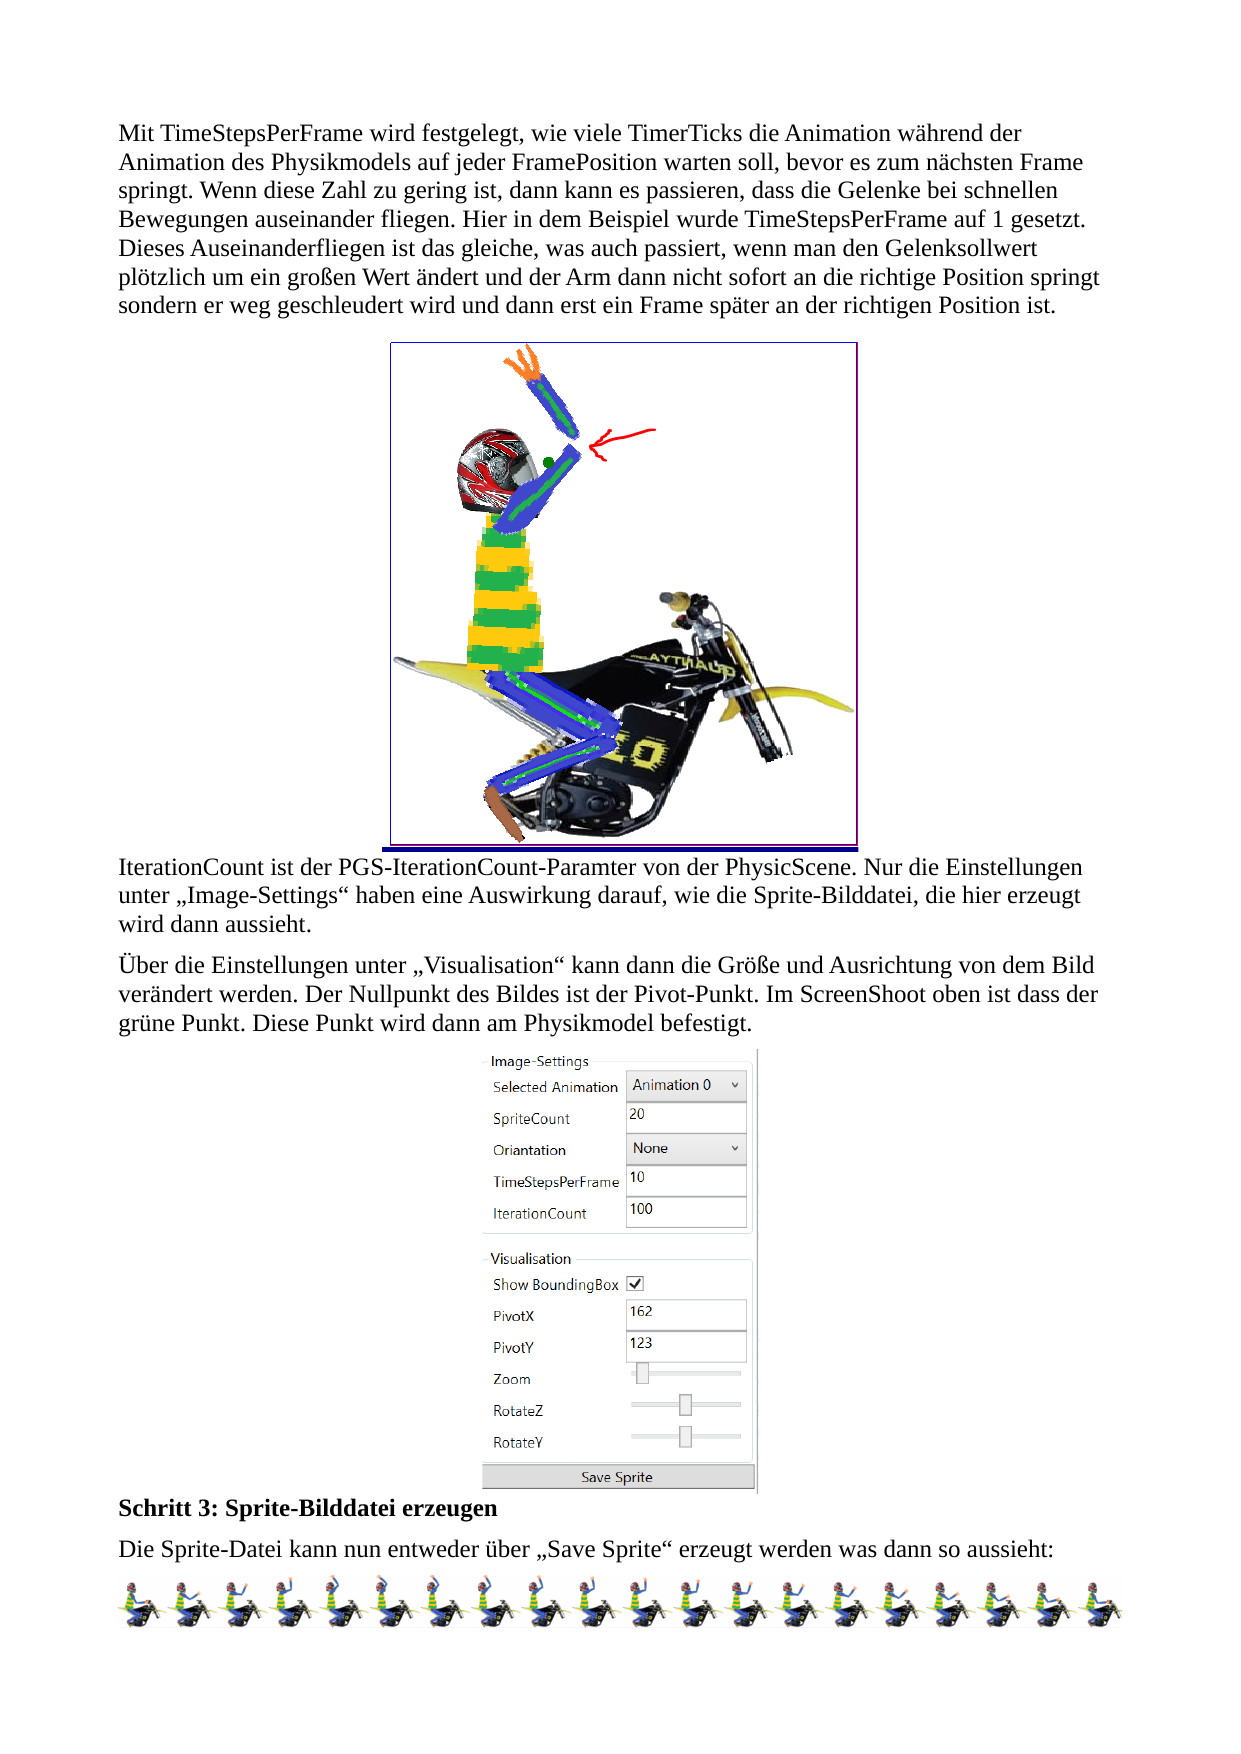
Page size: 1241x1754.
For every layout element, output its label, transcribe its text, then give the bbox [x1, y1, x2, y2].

text Die Sprite-Datei kann nun entweder über „Save Sprite“ erzeugt werden was dann so aussieht: [118, 1534, 1122, 1563]
picture [482, 1049, 759, 1494]
text Über die Einstellungen unter „Visualisation“ kann dann die Größe und Ausrichtung von dem Bild verändert werden. Der Nullpunkt des Bildes ist der Pivot-Punkt. Im ScreenShoot oben ist dass der grüne Punkt. Diese Punkt wird dann am Physikmodel befestigt. [118, 951, 1122, 1037]
picture [382, 331, 859, 852]
text IterationCount ist der PGS-IterationCount-Paramter von der PhysicScene. Nur die Einstellungen unter „Image-Settings“ haben eine Auswirkung darauf, wie die Sprite-Bilddatei, die hier erzeugt wird dann aussieht. [118, 332, 1122, 938]
text Schritt 3: Sprite-Bilddatei erzeugen [118, 1049, 1122, 1522]
picture [118, 1575, 1123, 1628]
text Mit TimeStepsPerFrame wird festgelegt, wie viele TimerTicks die Animation während der Animation des Physikmodels auf jeder FramePosition warten soll, bevor es zum nächsten Frame springt. Wenn diese Zahl zu gering ist, dann kann es passieren, dass die Gelenke bei schnellen Bewegungen auseinander fliegen. Hier in dem Beispiel wurde TimeStepsPerFrame auf 1 gesetzt. Dieses Auseinanderfliegen ist das gleiche, was auch passiert, wenn man den Gelenksollwert plötzlich um ein großen Wert ändert und der Arm dann nicht sofort an die richtige Position springt sondern er weg geschleudert wird und dann erst ein Frame später an der richtigen Position ist. [118, 118, 1122, 319]
